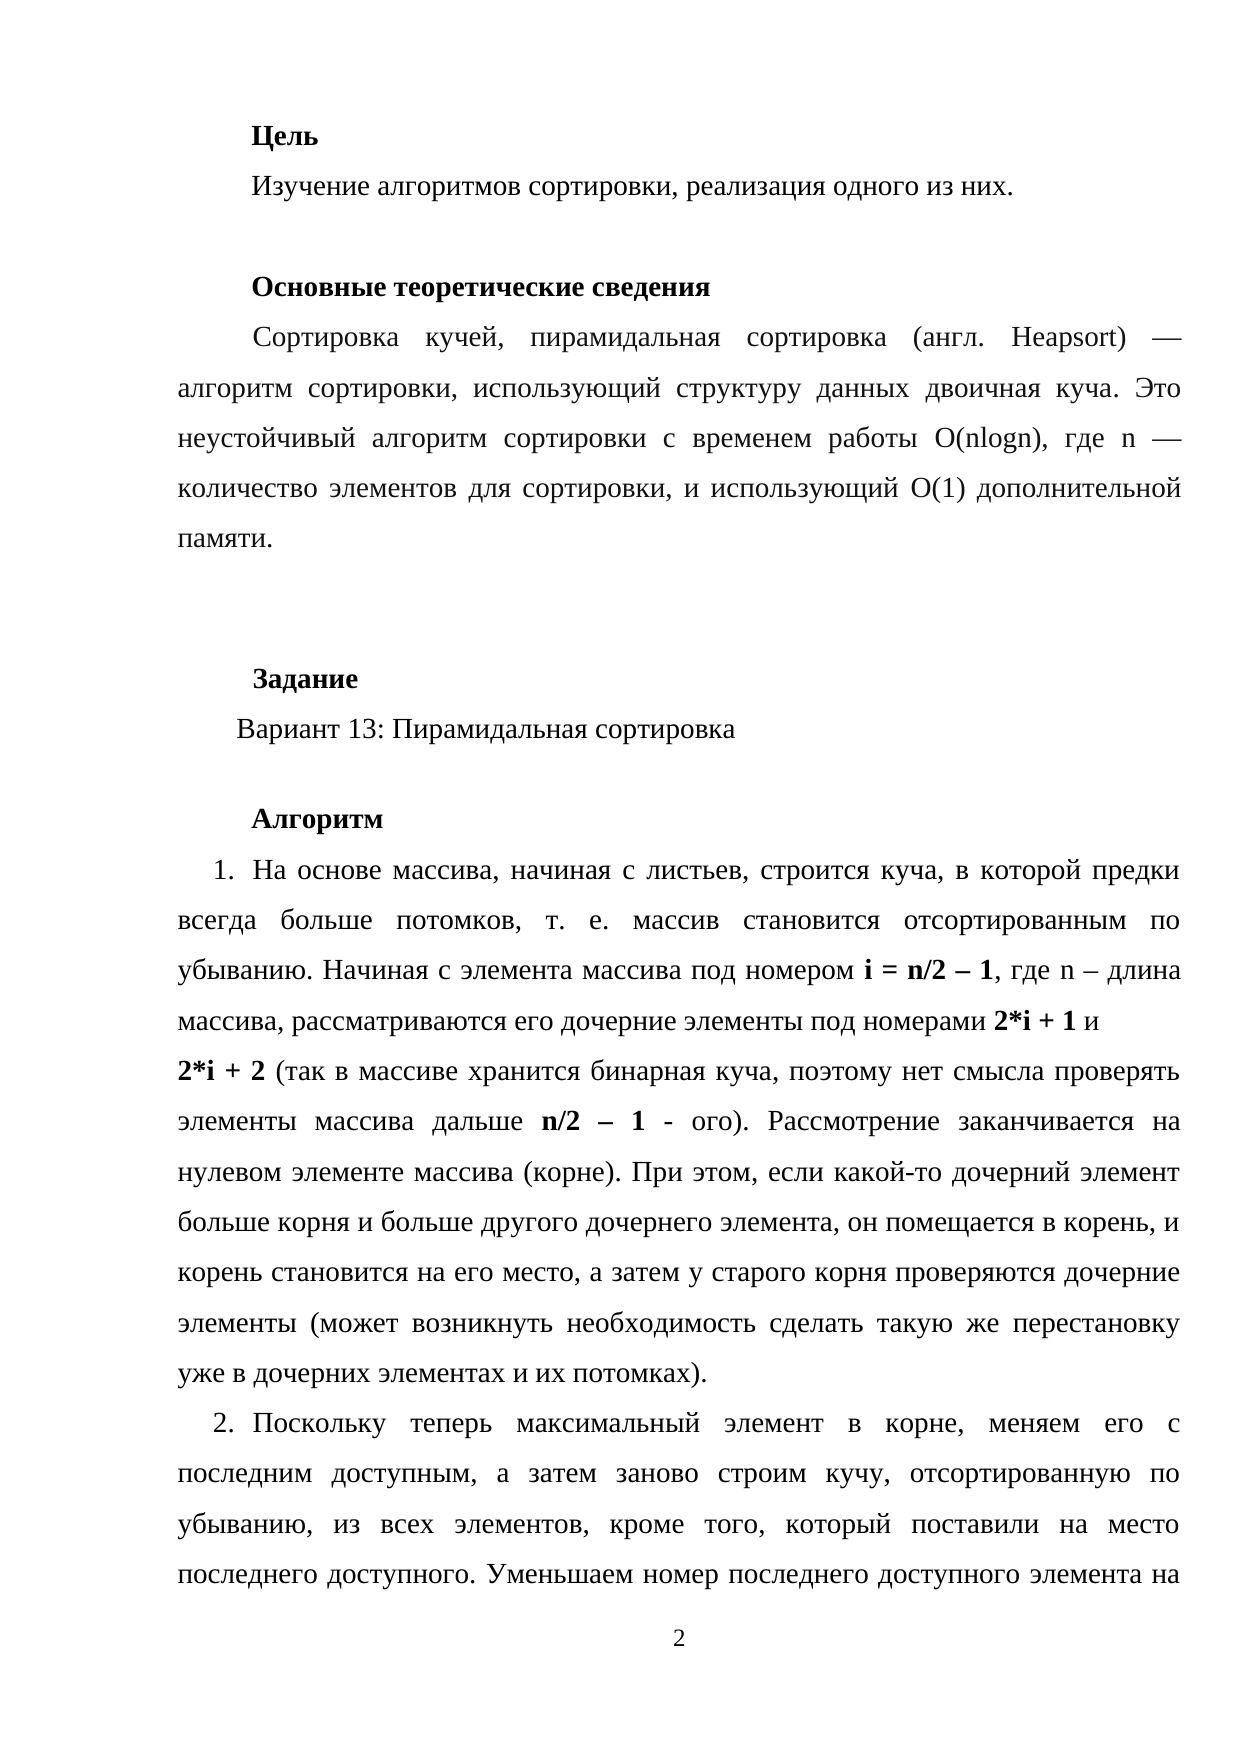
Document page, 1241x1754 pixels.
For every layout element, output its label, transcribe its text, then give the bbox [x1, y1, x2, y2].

text Алгоритм [177, 802, 1181, 835]
list 2*i + 2 (так в массиве хранится бинарная куча, поэтому нет смысла проверять элементы массива дальше n/2 – 1 - ого). Рассмотрение заканчивается на нулевом элементе массива (корне). При этом, если какой-то дочерний элемент больше корня и больше другого дочернего элемента, он помещается в корень, и корень становится на его место, а затем у старого корня проверяются дочерние элементы (может возникнуть необходимость сделать такую же перестановку уже в дочерних элементах и их потомках). [177, 1053, 1181, 1388]
text Изучение алгоритмов сортировки, реализация одного из них. [177, 168, 1181, 202]
text Сортировка кучей, пирамидальная сортировка (англ. Heapsort) — алгоритм сортировки, использующий структуру данных двоичная куча. Это неустойчивый алгоритм сортировки с временем работы O(nlogn), где n — количество элементов для сортировки, и использующий O(1) дополнительной памяти. [177, 319, 1181, 554]
text Вариант 13: Пирамидальная сортировка [177, 711, 1181, 744]
text Задание [177, 661, 1181, 694]
text Цель [177, 118, 1181, 152]
list На основе массива, начиная с листьев, строится куча, в которой предки всегда больше потомков, т. е. массив становится отсортированным по убыванию. Начиная с элемента массива под номером i = n/2 – 1, где n – длина массива, рассматриваются его дочерние элементы под номерами 2*i + 1 и [177, 852, 1181, 1036]
list Поскольку теперь максимальный элемент в корне, меняем его с последним доступным, а затем заново строим кучу, отсортированную по убыванию, из всех элементов, кроме того, который поставили на место последнего доступного. Уменьшаем номер последнего доступного элемента на [177, 1405, 1181, 1590]
text Основные теоретические сведения [177, 269, 1181, 303]
